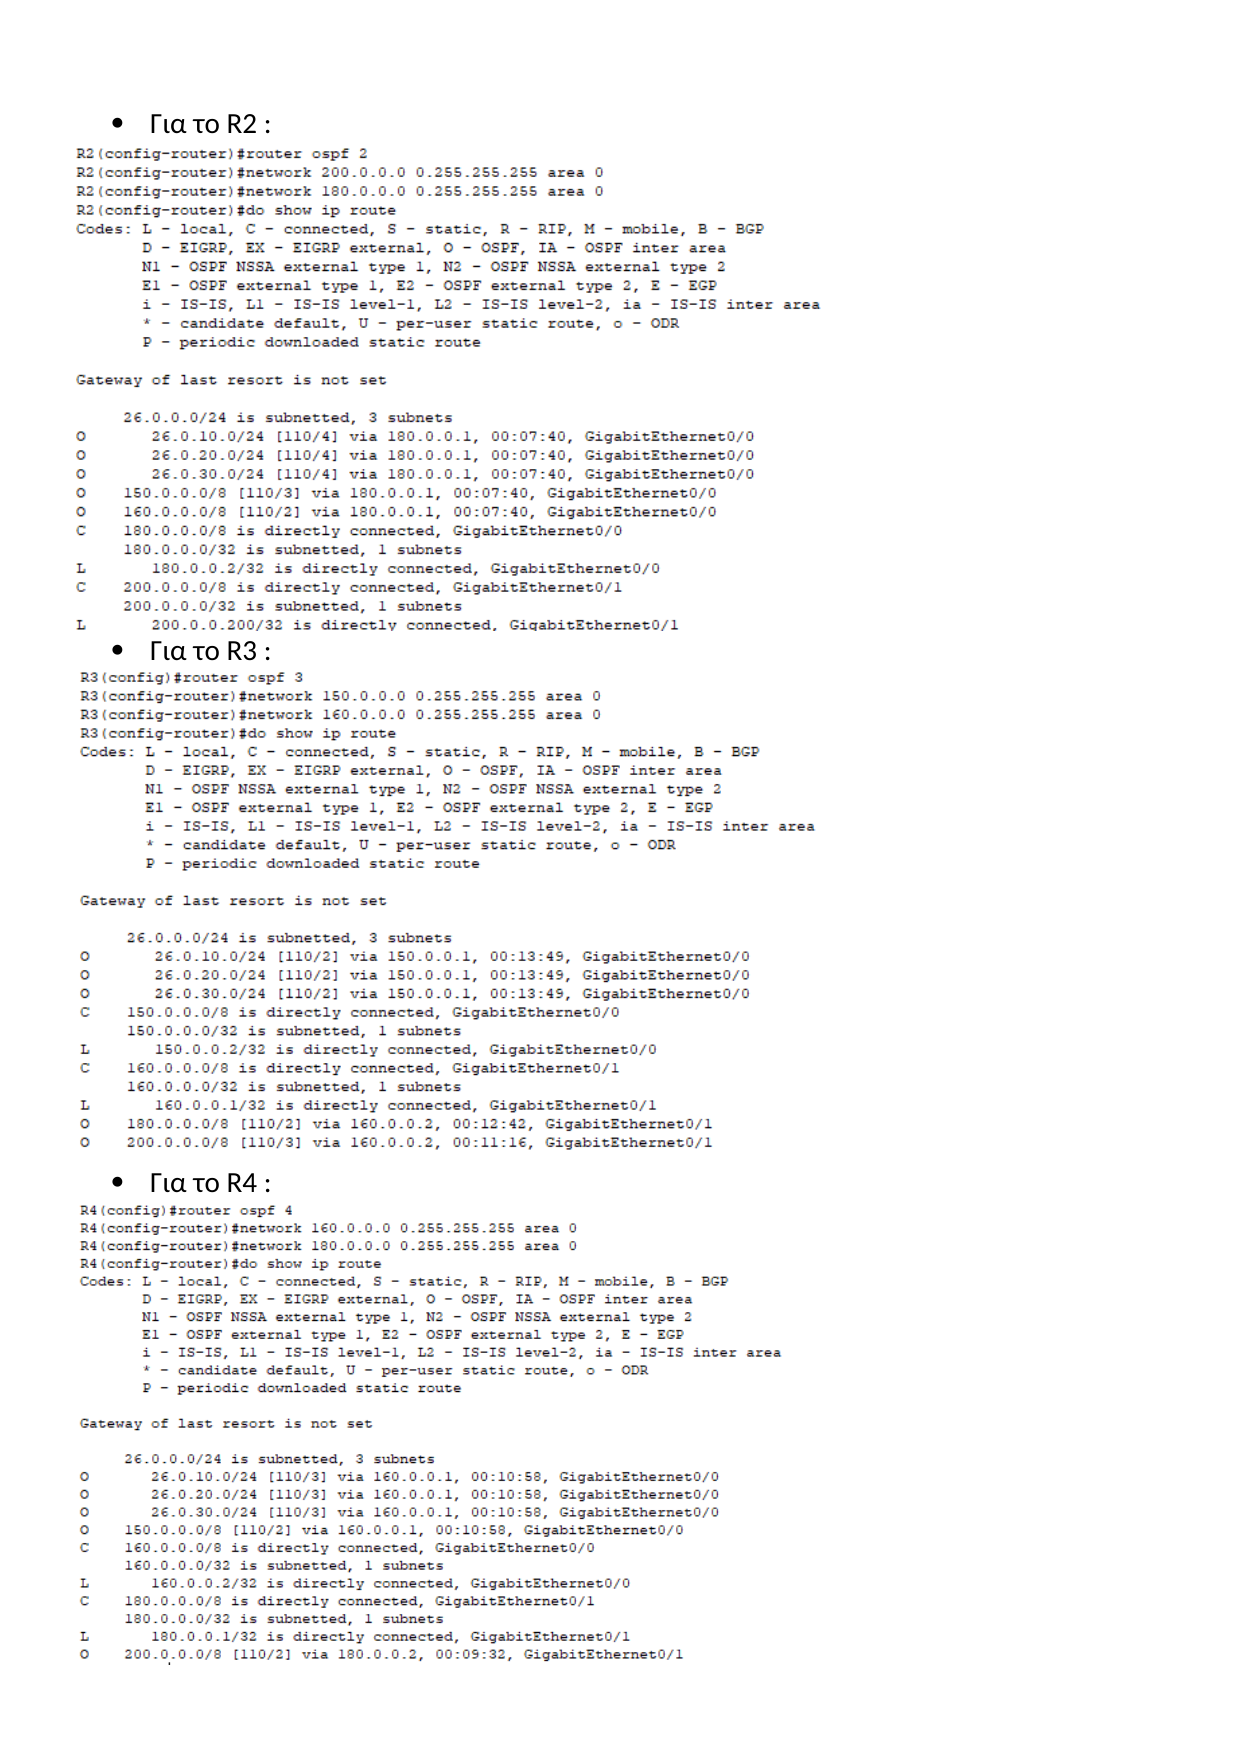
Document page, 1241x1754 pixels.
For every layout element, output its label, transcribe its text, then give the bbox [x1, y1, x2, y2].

list Για το R2 : [112, 105, 1165, 141]
list Για το R3 : [112, 632, 1165, 668]
list Για το R4 : [112, 1164, 1165, 1200]
